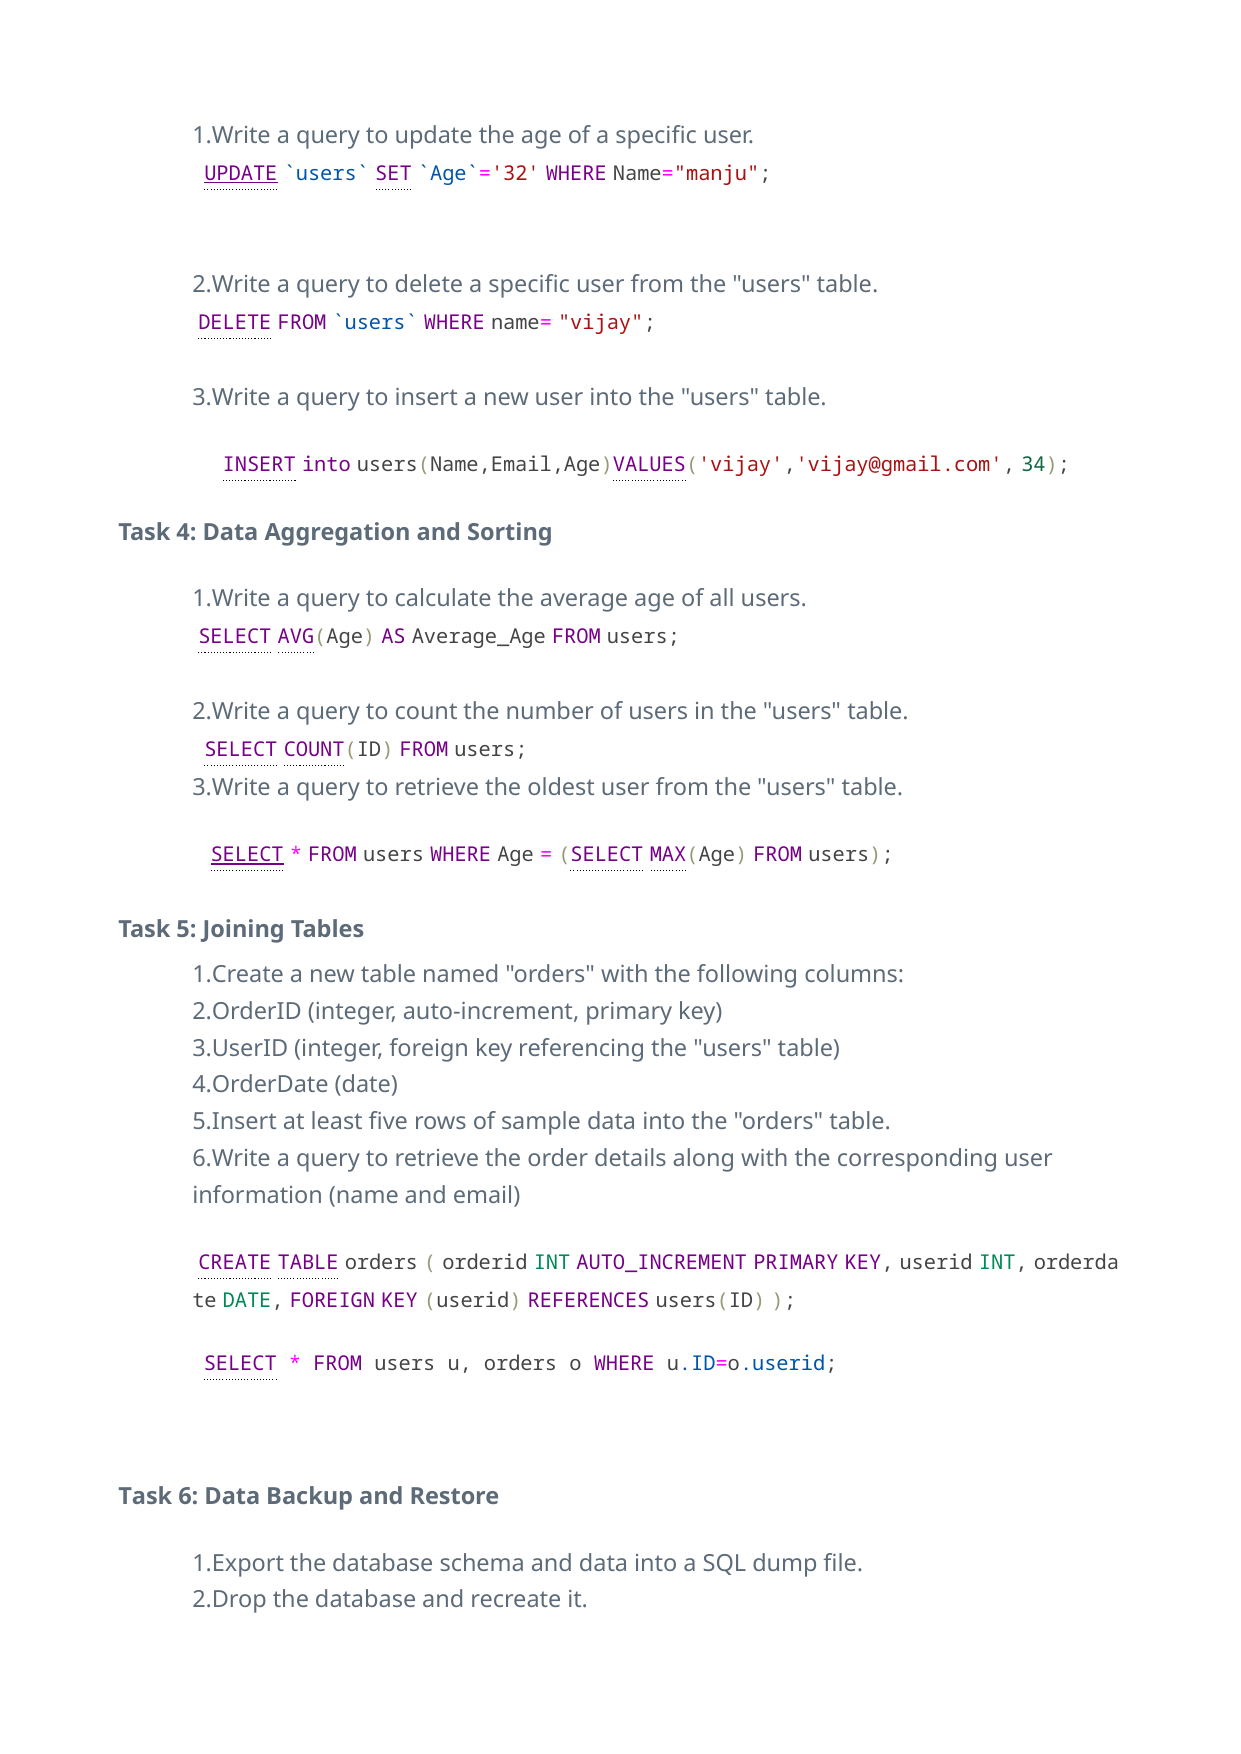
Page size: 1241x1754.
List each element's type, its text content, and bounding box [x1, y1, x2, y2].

text Task 4: Data Aggregation and Sorting [118, 515, 1122, 547]
list DELETE FROM `users` WHERE name= "vijay"; [118, 304, 1122, 338]
list Insert at least five rows of sample data into the "orders" table. [118, 1104, 1122, 1136]
list Write a query to delete a specific user from the "users" table. [118, 268, 1122, 299]
list Create a new table named "orders" with the following columns: [118, 957, 1122, 989]
list Write a query to calculate the average age of all users. [118, 581, 1122, 613]
list Drop the database and recreate it. [118, 1583, 1122, 1615]
list INSERT into users(Name,Email,Age)VALUES('vijay','vijay@gmail.com', 34); [118, 447, 1122, 481]
list Write a query to insert a new user into the "users" table. [118, 380, 1122, 412]
list SELECT * FROM users WHERE Age = (SELECT MAX(Age) FROM users); [118, 836, 1122, 870]
list CREATE TABLE orders ( orderid INT AUTO_INCREMENT PRIMARY KEY, userid INT, orderdate DATE, FOREIGN KEY (userid) REFERENCES users(ID) ); [118, 1244, 1122, 1314]
list SELECT COUNT(ID) FROM users; [118, 731, 1122, 765]
text Task 5: Joining Tables [118, 913, 1122, 945]
list Export the database schema and data into a SQL dump file. [118, 1546, 1122, 1578]
list Write a query to update the age of a specific user. [118, 118, 1122, 150]
list UserID (integer, foreign key referencing the "users" table) [118, 1031, 1122, 1063]
list OrderDate (date) [118, 1068, 1122, 1100]
text Task 6: Data Backup and Restore [118, 1480, 1122, 1512]
list Write a query to retrieve the oldest user from the "users" table. [118, 770, 1122, 802]
text SELECT * FROM users u, orders o WHERE u.ID=o.userid; [118, 1349, 1122, 1379]
list UPDATE `users` SET `Age`='32' WHERE Name="manju"; [118, 155, 1122, 189]
list SELECT AVG(Age) AS Average_Age FROM users; [118, 618, 1122, 652]
list OrderID (integer, auto-increment, primary key) [118, 994, 1122, 1026]
list Write a query to count the number of users in the "users" table. [118, 694, 1122, 726]
list Write a query to retrieve the order details along with the corresponding user information (name and email) [118, 1141, 1122, 1210]
